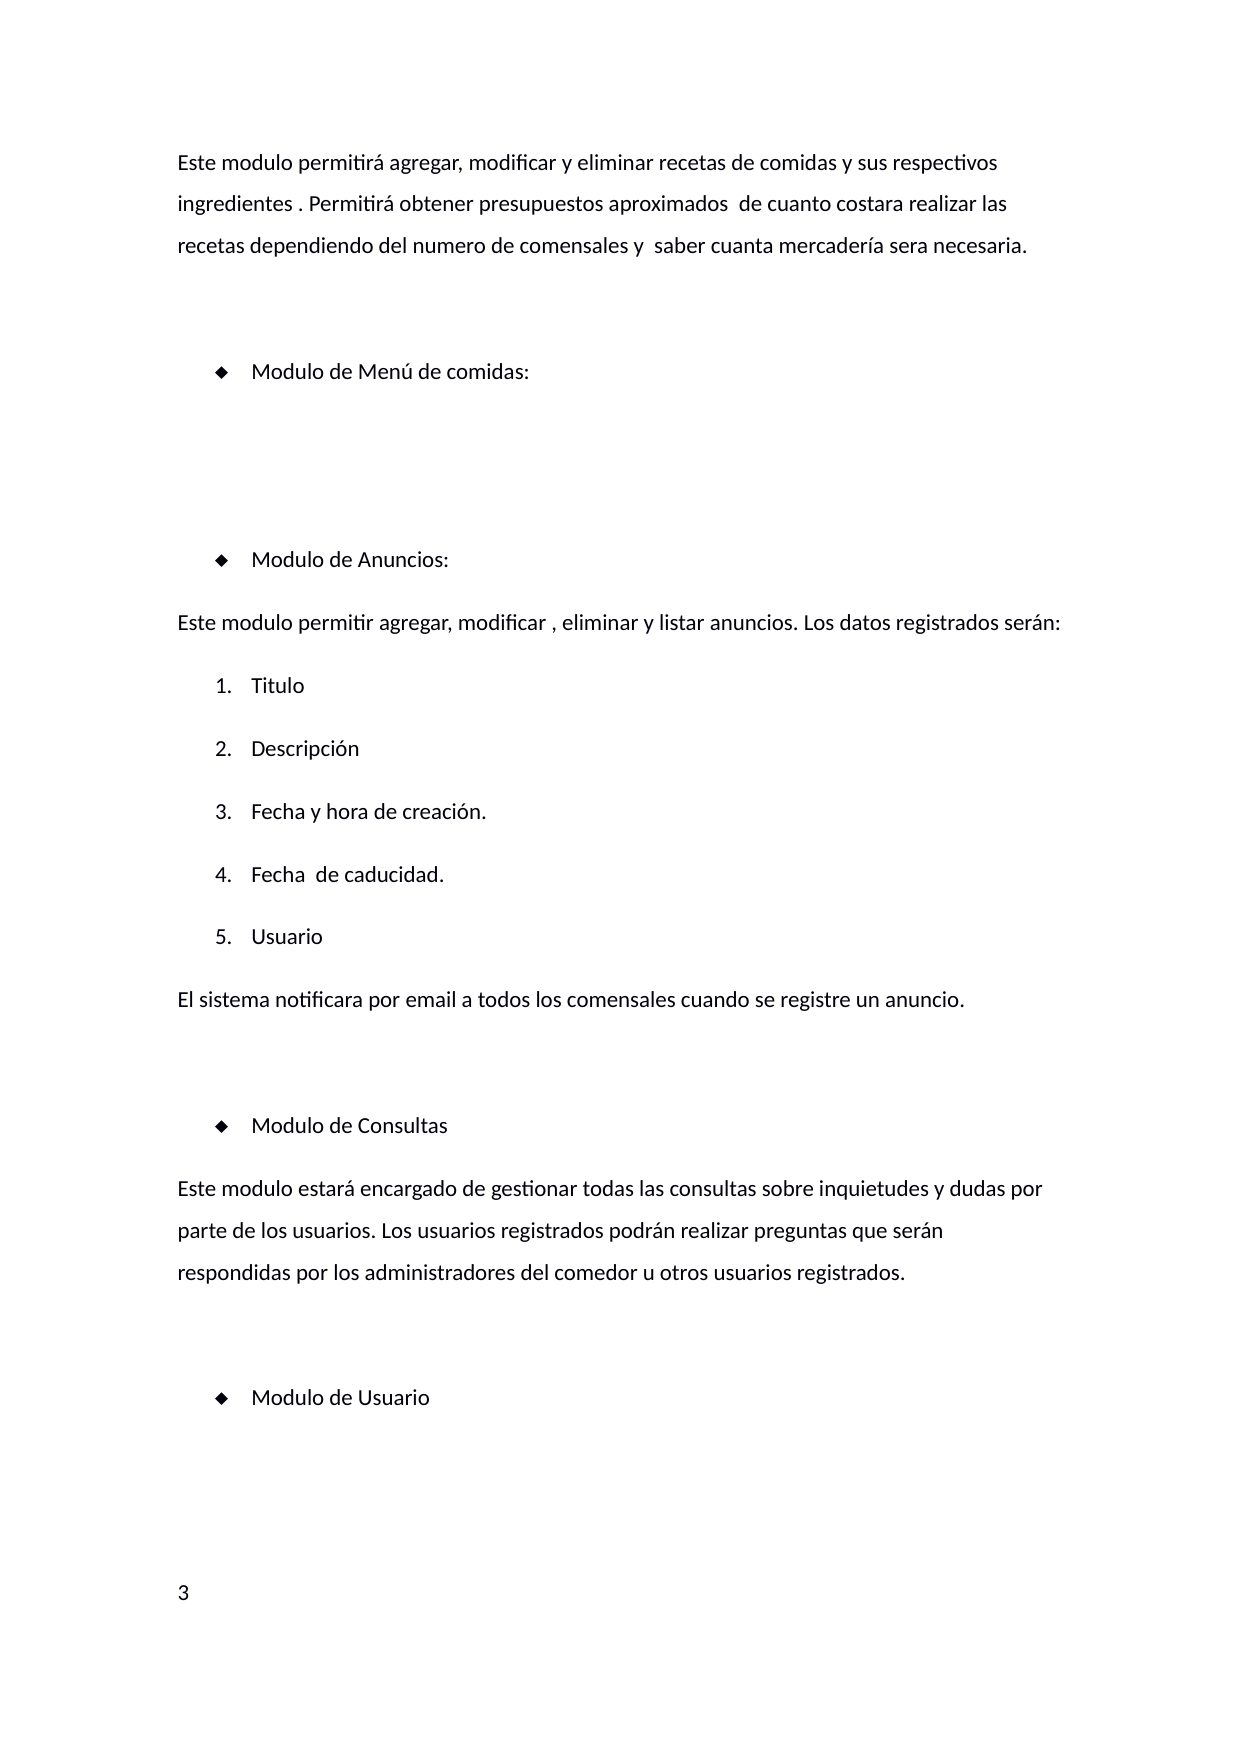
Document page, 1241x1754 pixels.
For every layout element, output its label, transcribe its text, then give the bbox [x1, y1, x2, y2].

text El sistema notificara por email a todos los comensales cuando se registre un anuncio. [177, 985, 1063, 1013]
list Titulo [215, 671, 1063, 699]
text Este modulo estará encargado de gestionar todas las consultas sobre inquietudes y dudas por parte de los usuarios. Los usuarios registrados podrán realizar preguntas que serán respondidas por los administradores del comedor u otros usuarios registrados. [177, 1174, 1063, 1286]
list Modulo de Menú de comidas: [215, 357, 1063, 385]
text Este modulo permitir agregar, modificar , eliminar y listar anuncios. Los datos registrados serán: [177, 608, 1063, 636]
list Modulo de Consultas [215, 1111, 1063, 1139]
list Descripción [215, 734, 1063, 762]
list Modulo de Usuario [215, 1383, 1063, 1411]
list Modulo de Anuncios: [215, 546, 1063, 574]
list Fecha y hora de creación. [215, 797, 1063, 825]
list Fecha de caducidad. [215, 860, 1063, 888]
list Usuario [215, 922, 1063, 951]
text Este modulo permitirá agregar, modificar y eliminar recetas de comidas y sus respectivos ingredientes . Permitirá obtener presupuestos aproximados de cuanto costara realizar las recetas dependiendo del numero de comensales y saber cuanta mercadería sera necesaria. [177, 148, 1063, 259]
